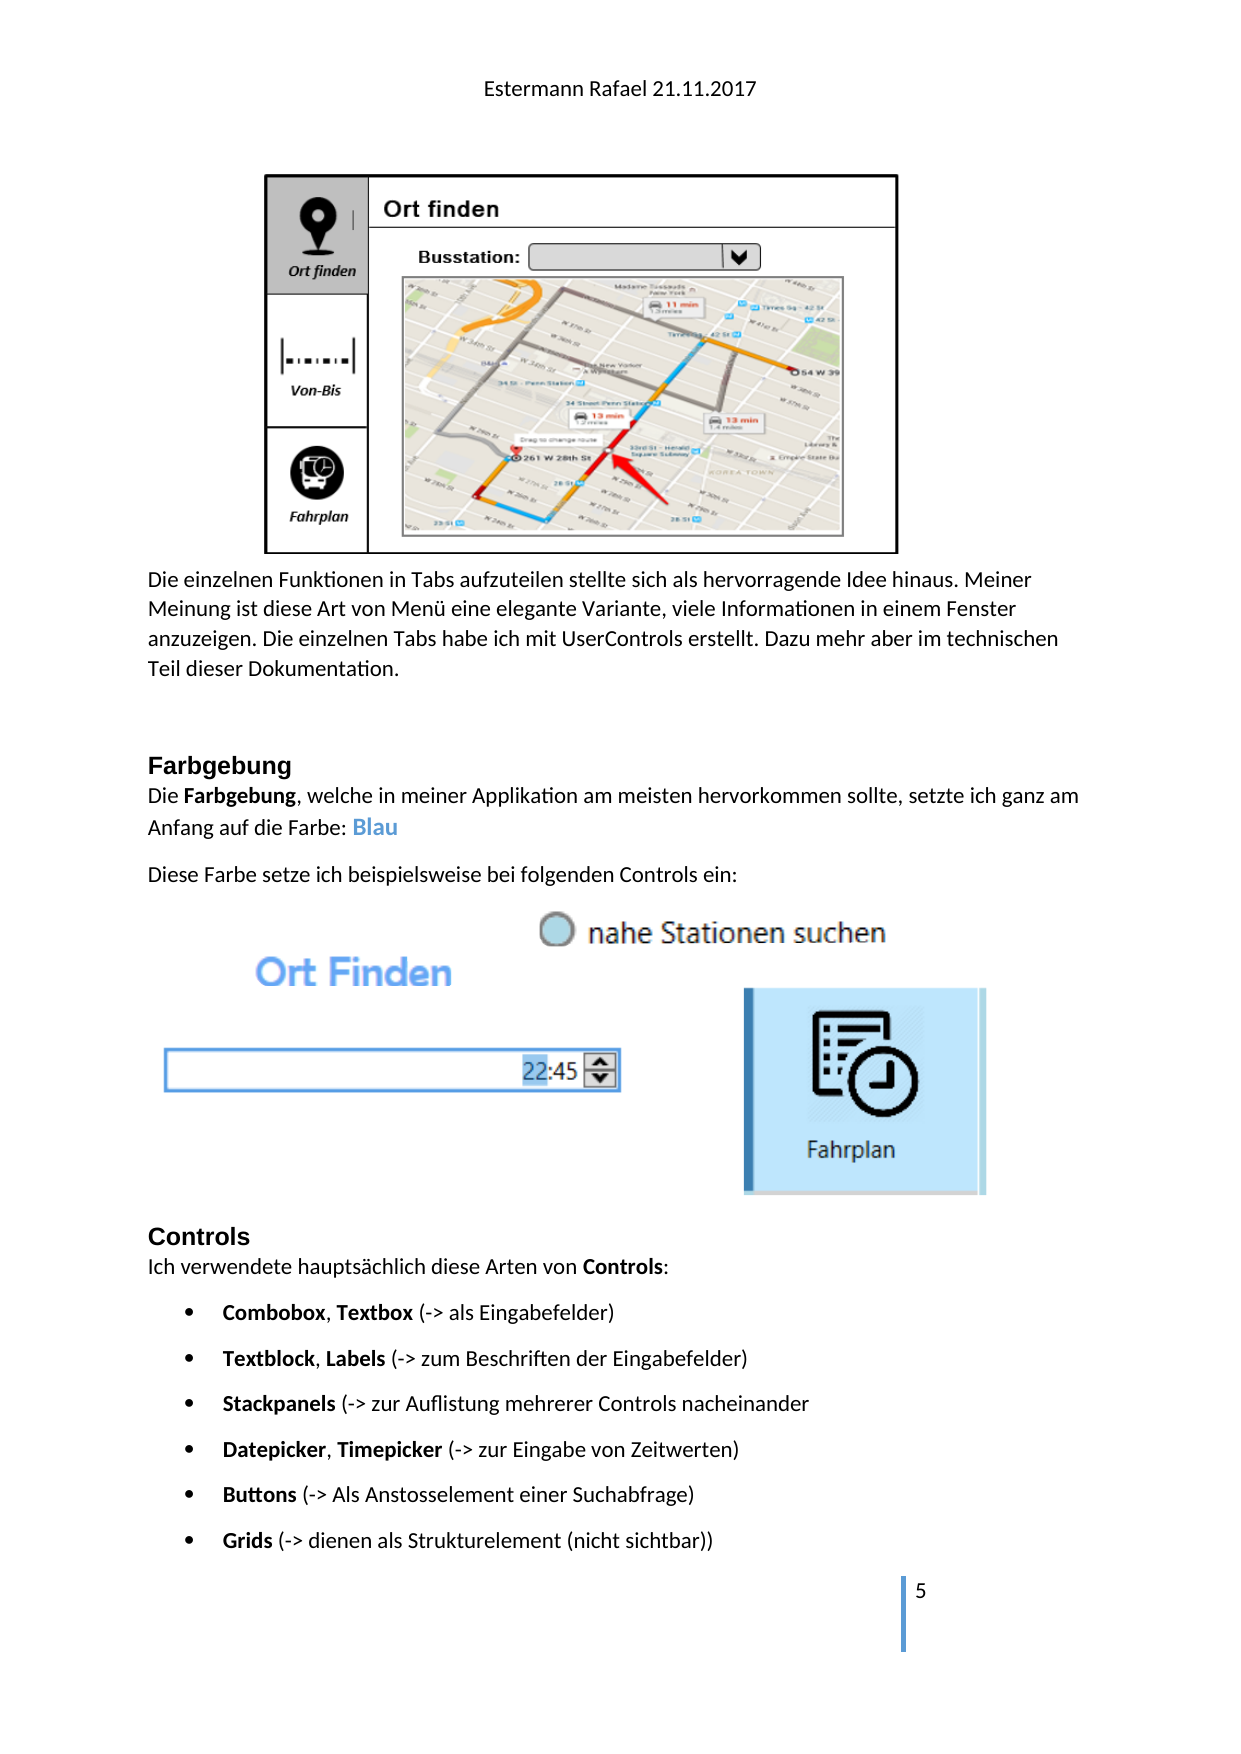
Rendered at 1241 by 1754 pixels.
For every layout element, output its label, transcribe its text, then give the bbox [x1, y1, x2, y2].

list Buttons (-> Als Anstosselement einer Suchabfrage) [185, 1480, 1093, 1508]
text Ich verwendete hauptsächlich diese Arten von Controls: [148, 1252, 1093, 1280]
list Datepicker, Timepicker (-> zur Eingabe von Zeitwerten) [185, 1435, 1093, 1463]
list Grids (-> dienen als Strukturelement (nicht sichtbar)) [185, 1526, 1093, 1554]
text Die Farbgebung, welche in meiner Applikation am meisten hervorkommen sollte, setzte ich ganz am Anfang auf die Farbe: Blau [148, 781, 1093, 841]
subtitle Controls [148, 1221, 1093, 1250]
list Combobox, Textbox (-> als Eingabefelder) [185, 1298, 1093, 1326]
list Stackpanels (-> zur Auflistung mehrerer Controls nacheinander [185, 1389, 1093, 1417]
text Diese Farbe setze ich beispielsweise bei folgenden Controls ein: [148, 860, 1093, 888]
subtitle Farbgebung [148, 751, 1093, 779]
list Textblock, Labels (-> zum Beschriften der Eingabefelder) [185, 1344, 1093, 1372]
text Die einzelnen Funktionen in Tabs aufzuteilen stellte sich als hervorragende Idee hinaus. Meiner Meinung ist diese Art von Menü eine elegante Variante, viele Informationen in einem Fenster anzuzeigen. Die einzelnen Tabs habe ich mit UserControls erstellt. Dazu mehr aber im technischen Teil dieser Dokumentation. [148, 565, 1093, 682]
